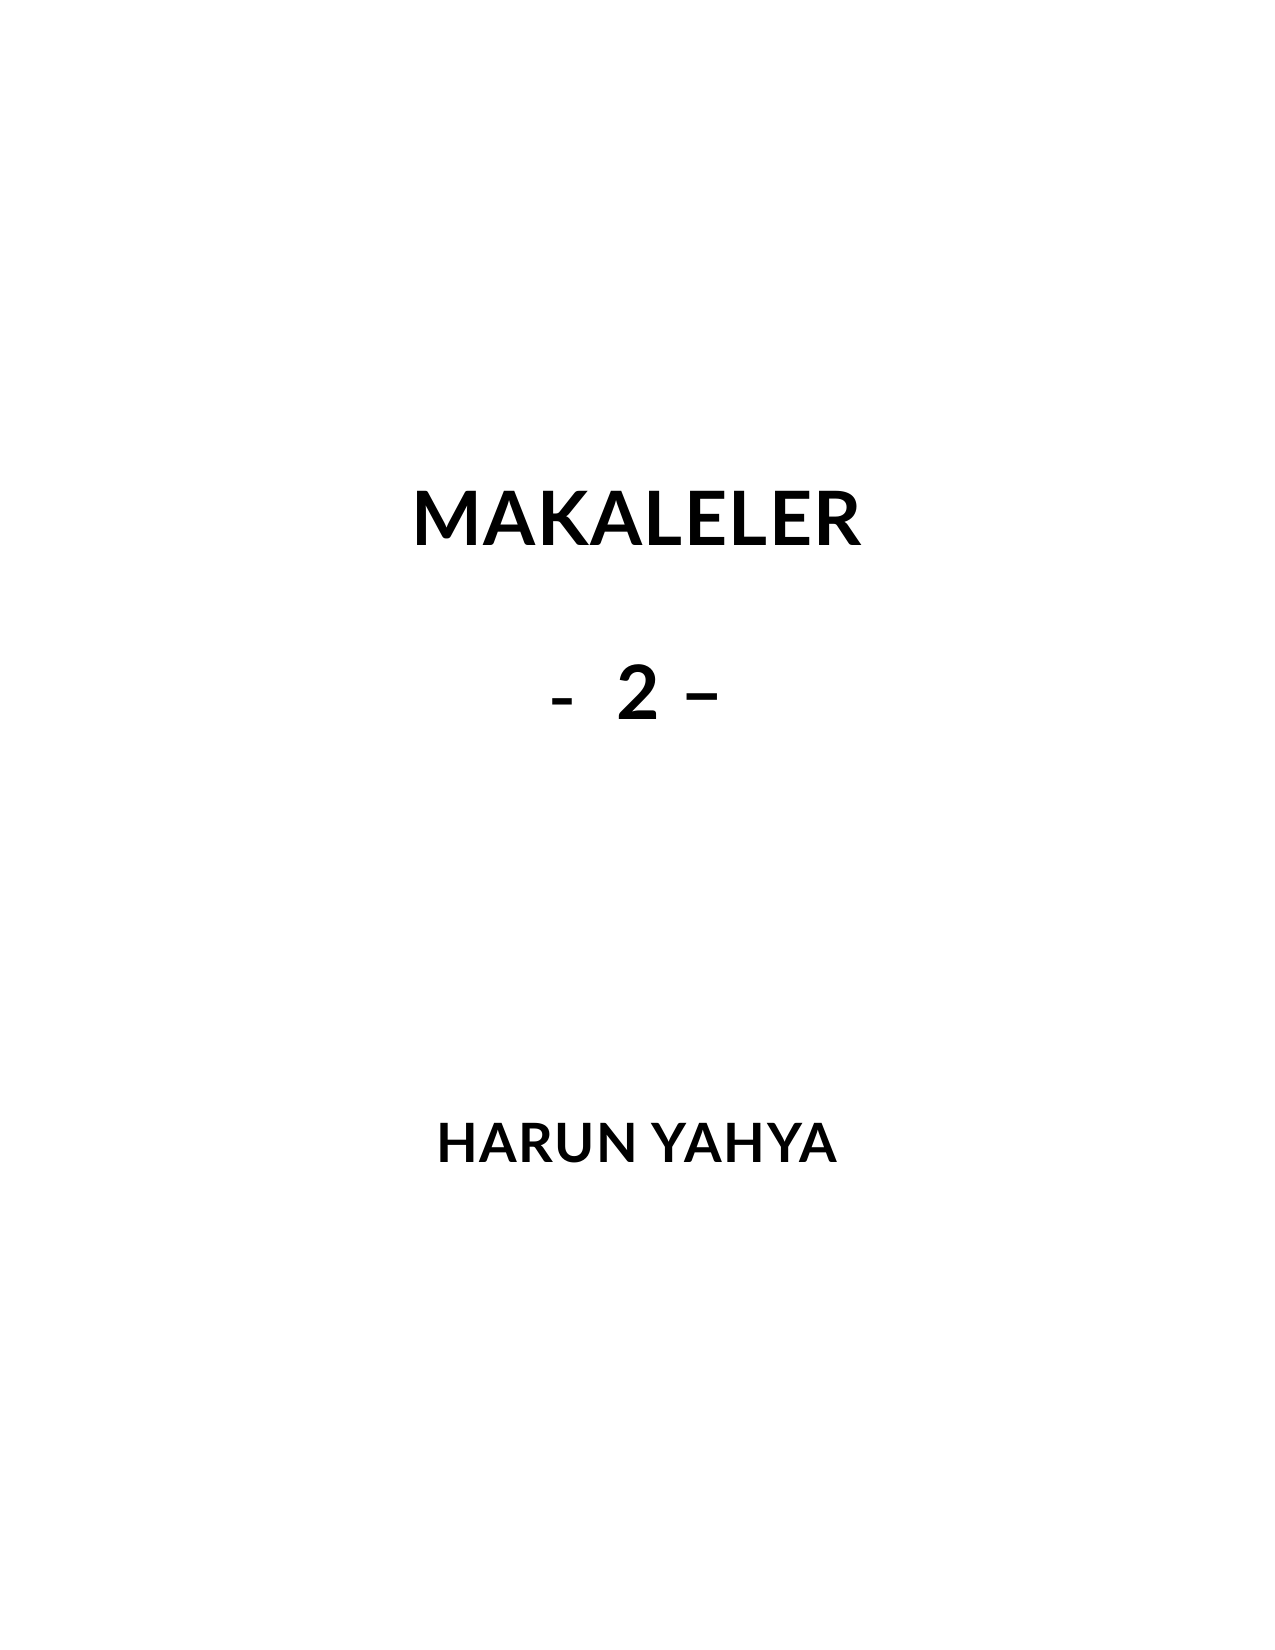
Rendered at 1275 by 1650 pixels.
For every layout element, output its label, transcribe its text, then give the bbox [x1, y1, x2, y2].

list 2 – [112, 646, 1161, 736]
title MAKALELER [112, 479, 1161, 562]
subtitle HARUN YAHYA [112, 1096, 1161, 1179]
